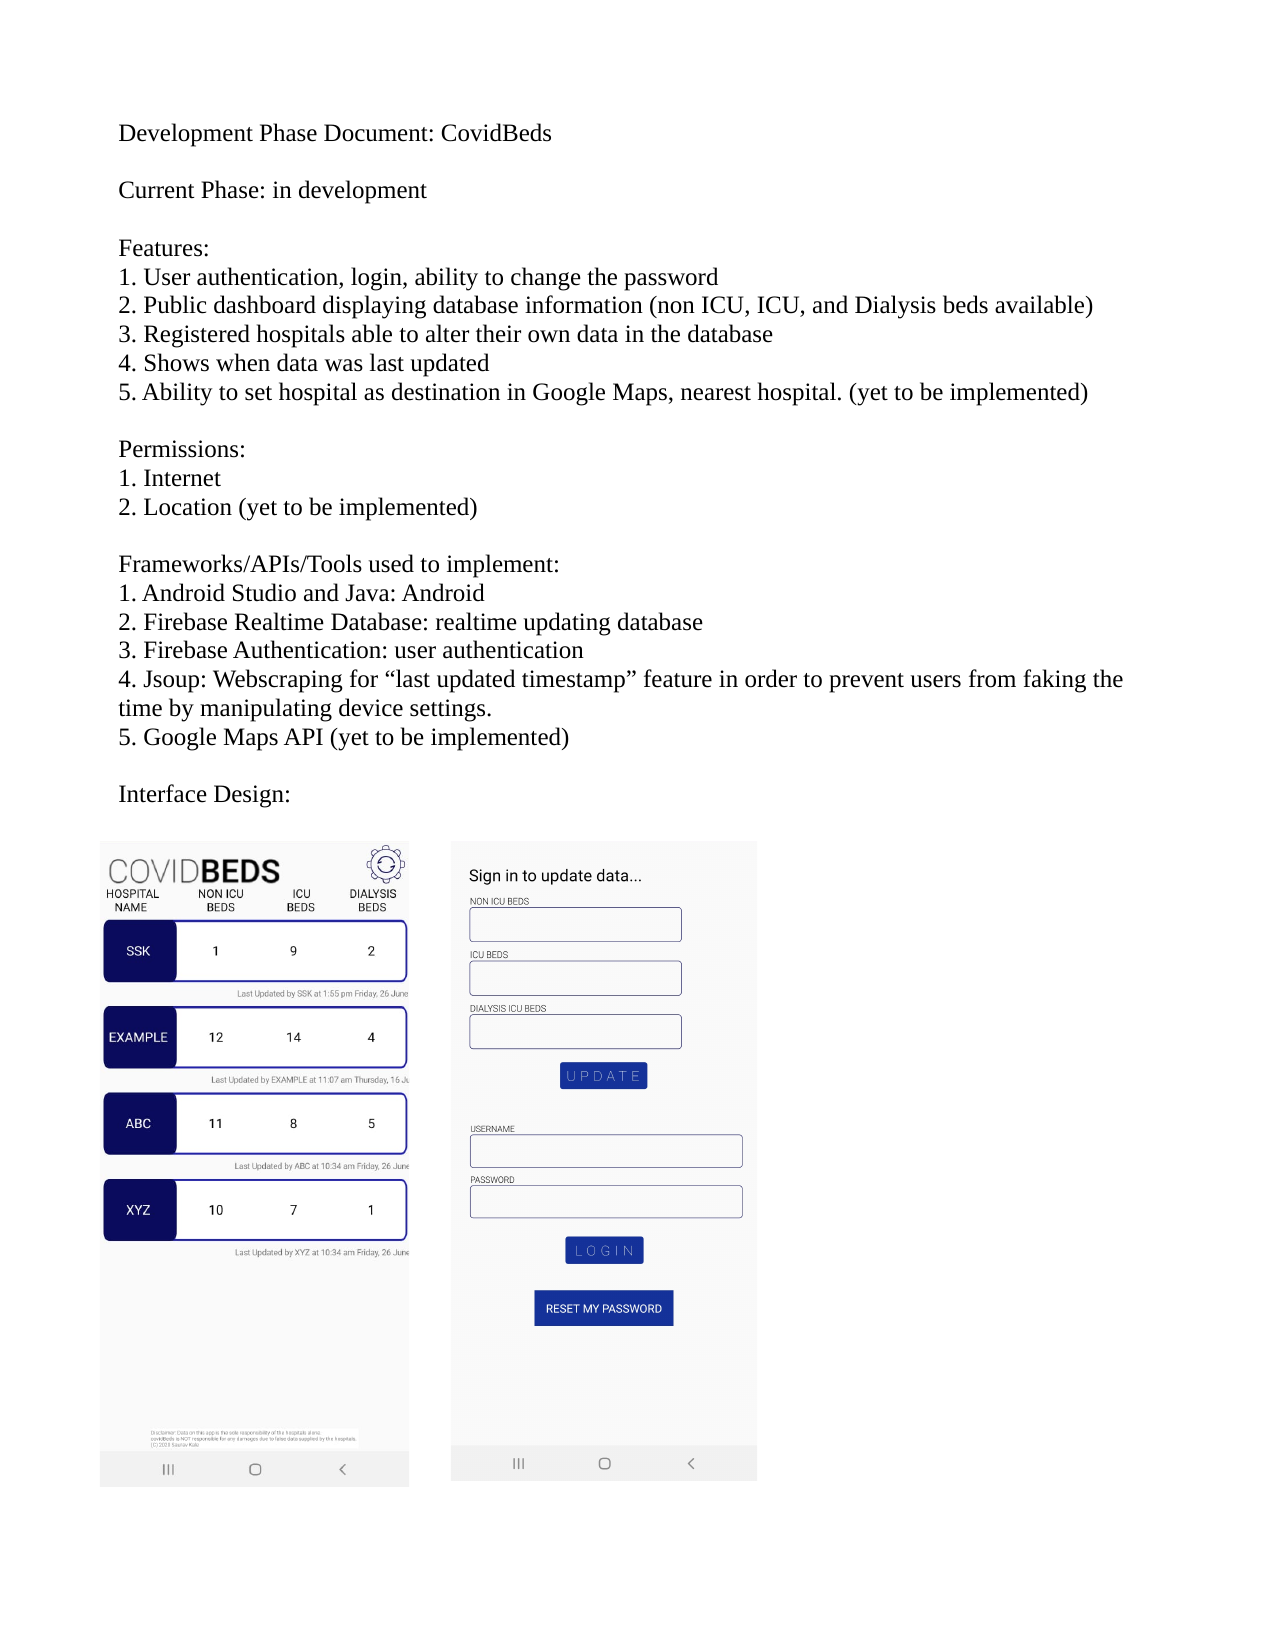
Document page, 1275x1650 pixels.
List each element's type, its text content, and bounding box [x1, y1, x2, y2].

text 5. Ability to set hospital as destination in Google Maps, nearest hospital. (yet to be implemented) [118, 377, 1157, 406]
text Permissions: [118, 434, 1157, 463]
picture [450, 841, 758, 1481]
text 2. Location (yet to be implemented) [118, 492, 1157, 521]
text 1. Android Studio and Java: Android [118, 578, 1157, 607]
text 3. Registered hospitals able to alter their own data in the database [118, 319, 1157, 348]
text Features: [118, 233, 1157, 262]
text Interface Design: [118, 779, 1157, 808]
text Frameworks/APIs/Tools used to implement: [118, 549, 1157, 578]
text 2. Firebase Realtime Database: realtime updating database [118, 607, 1157, 636]
text 2. Public dashboard displaying database information (non ICU, ICU, and Dialysis beds available) [118, 291, 1157, 319]
text 1. User authentication, login, ability to change the password [118, 262, 1157, 291]
text 4. Shows when data was last updated [118, 348, 1157, 377]
text 3. Firebase Authentication: user authentication [118, 636, 1157, 664]
text 5. Google Maps API (yet to be implemented) [118, 722, 1157, 751]
text 4. Jsoup: Webscraping for “last updated timestamp” feature in order to prevent users from faking the time by manipulating device settings. [118, 664, 1157, 722]
text Development Phase Document: CovidBeds [118, 118, 1157, 147]
text 1. Internet [118, 463, 1157, 492]
picture [99, 841, 410, 1487]
text Current Phase: in development [118, 176, 1157, 204]
